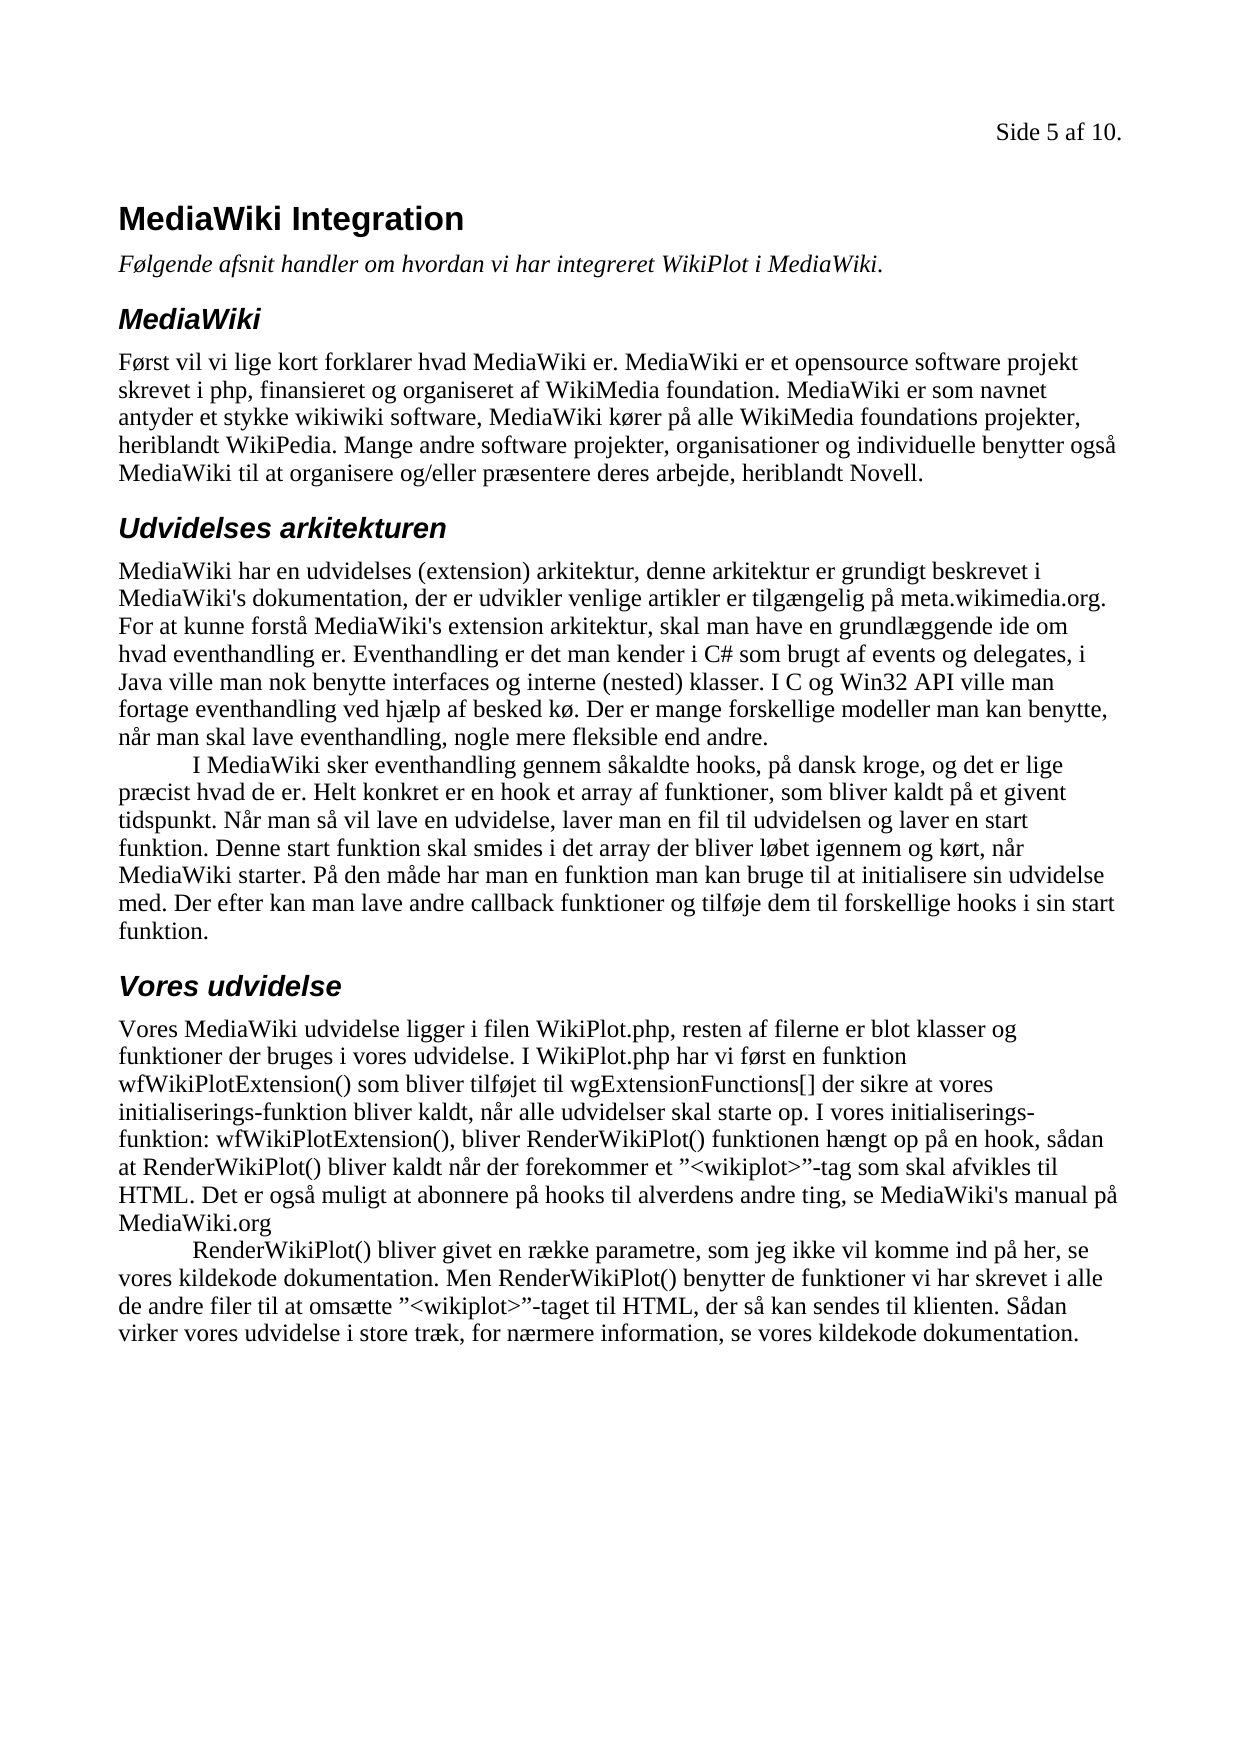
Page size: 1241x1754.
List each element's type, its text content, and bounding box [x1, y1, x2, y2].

text Følgende afsnit handler om hvordan vi har integreret WikiPlot i MediaWiki. [118, 250, 1122, 278]
subtitle Udvidelses arkitekturen [118, 512, 1122, 544]
text RenderWikiPlot() bliver givet en række parametre, som jeg ikke vil komme ind på her, se vores kildekode dokumentation. Men RenderWikiPlot() benytter de funktioner vi har skrevet i alle de andre filer til at omsætte ”<wikiplot>”-taget til HTML, der så kan sendes til klienten. Sådan virker vores udvidelse i store træk, for nærmere information, se vores kildekode dokumentation. [118, 1236, 1122, 1347]
text Først vil vi lige kort forklarer hvad MediaWiki er. MediaWiki er et opensource software projekt skrevet i php, finansieret og organiseret af WikiMedia foundation. MediaWiki er som navnet antyder et stykke wikiwiki software, MediaWiki kører på alle WikiMedia foundations projekter, heriblandt WikiPedia. Mange andre software projekter, organisationer og individuelle benytter også MediaWiki til at organisere og/eller præsentere deres arbejde, heriblandt Novell. [118, 348, 1122, 487]
text I MediaWiki sker eventhandling gennem såkaldte hooks, på dansk kroge, og det er lige præcist hvad de er. Helt konkret er en hook et array af funktioner, som bliver kaldt på et givent tidspunkt. Når man så vil lave en udvidelse, laver man en fil til udvidelsen og laver en start funktion. Denne start funktion skal smides i det array der bliver løbet igennem og kørt, når MediaWiki starter. På den måde har man en funktion man kan bruge til at initialisere sin udvidelse med. Der efter kan man lave andre callback funktioner og tilføje dem til forskellige hooks i sin start funktion. [118, 751, 1122, 945]
subtitle Vores udvidelse [118, 970, 1122, 1002]
text Vores MediaWiki udvidelse ligger i filen WikiPlot.php, resten af filerne er blot klasser og funktioner der bruges i vores udvidelse. I WikiPlot.php har vi først en funktion wfWikiPlotExtension() som bliver tilføjet til wgExtensionFunctions[] der sikre at vores initialiserings-funktion bliver kaldt, når alle udvidelser skal starte op. I vores initialiserings-funktion: wfWikiPlotExtension(), bliver RenderWikiPlot() funktionen hængt op på en hook, sådan at RenderWikiPlot() bliver kaldt når der forekommer et ”<wikiplot>”-tag som skal afvikles til HTML. Det er også muligt at abonnere på hooks til alverdens andre ting, se MediaWiki's manual på MediaWiki.org [118, 1015, 1122, 1236]
text MediaWiki har en udvidelses (extension) arkitektur, denne arkitektur er grundigt beskrevet i MediaWiki's dokumentation, der er udvikler venlige artikler er tilgængelig på meta.wikimedia.org. For at kunne forstå MediaWiki's extension arkitektur, skal man have en grundlæggende ide om hvad eventhandling er. Eventhandling er det man kender i C# som brugt af events og delegates, i Java ville man nok benytte interfaces og interne (nested) klasser. I C og Win32 API ville man fortage eventhandling ved hjælp af besked kø. Der er mange forskellige modeller man kan benytte, når man skal lave eventhandling, nogle mere fleksible end andre. [118, 557, 1122, 751]
subtitle MediaWiki Integration [118, 200, 1122, 238]
subtitle MediaWiki [118, 303, 1122, 336]
